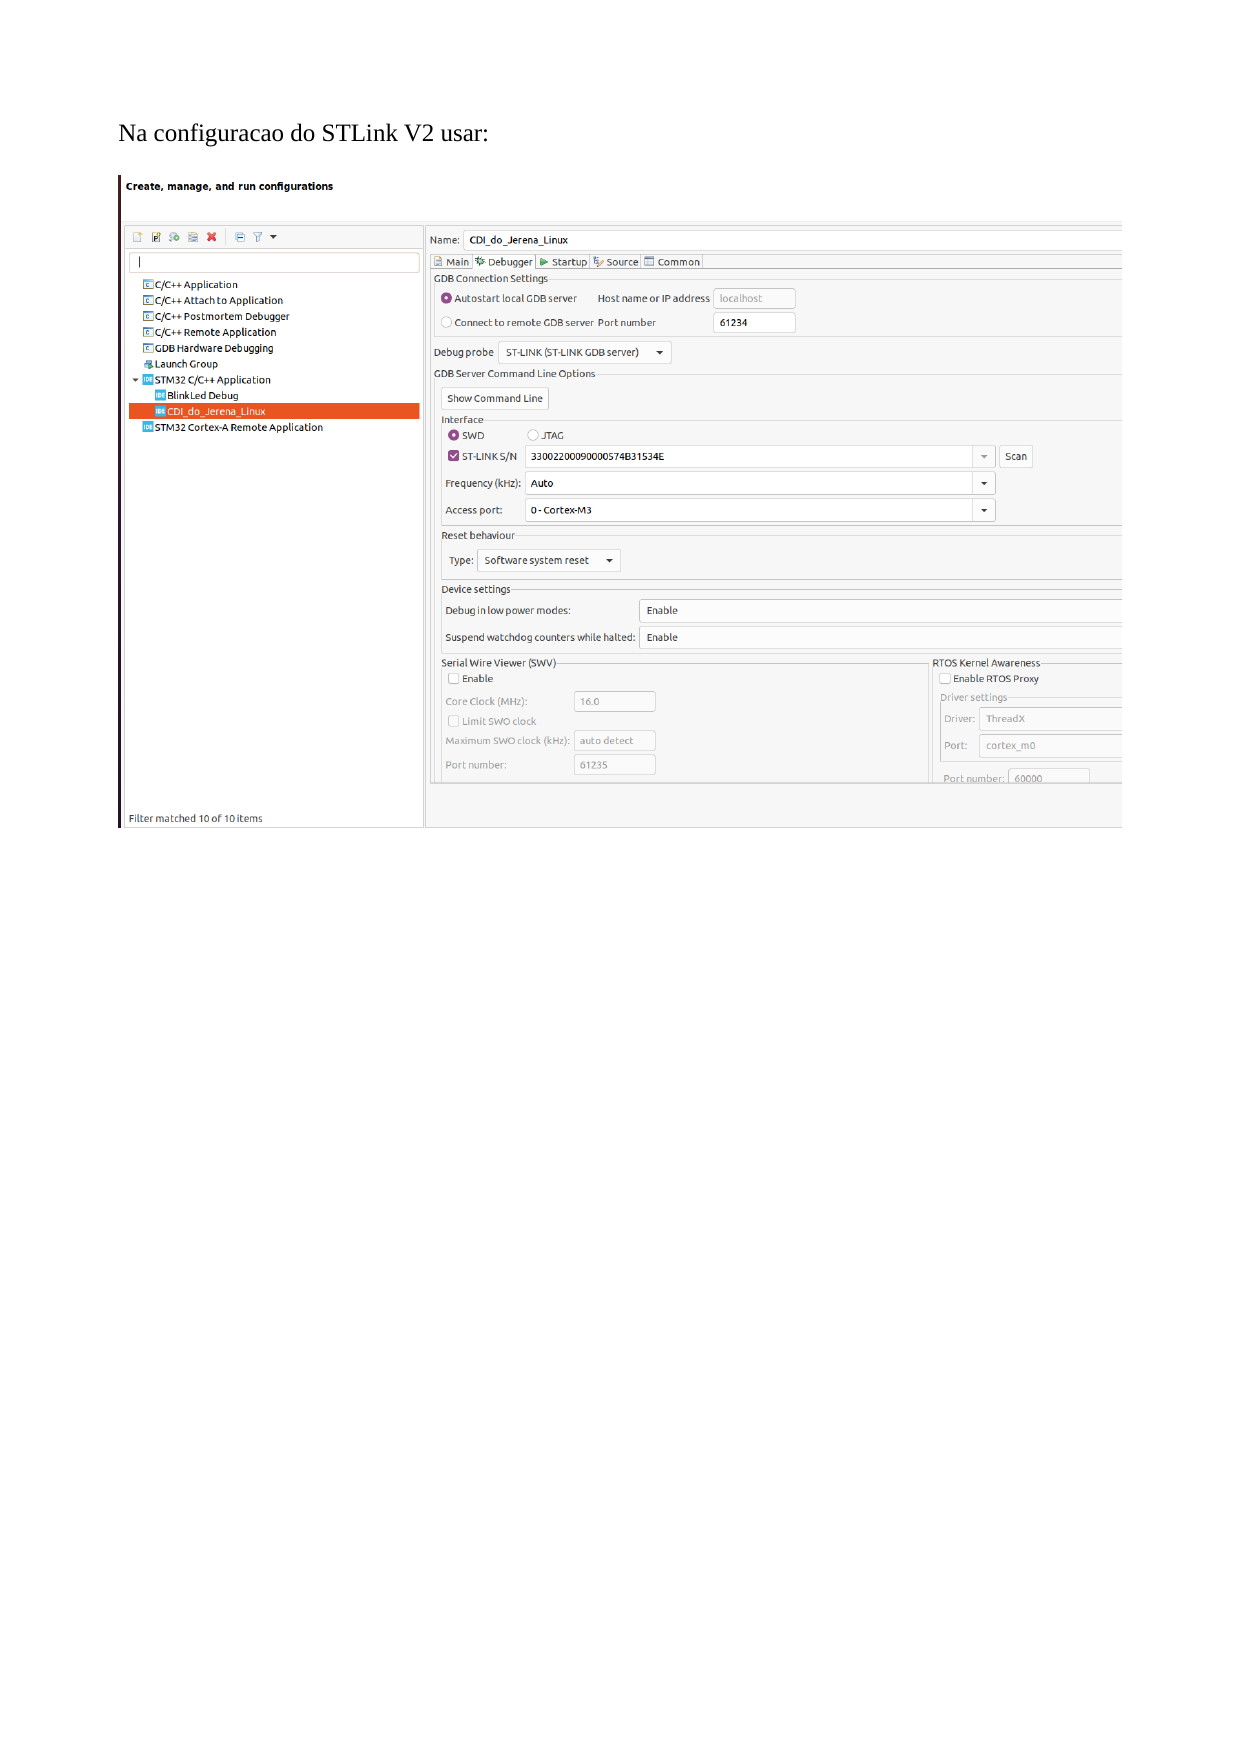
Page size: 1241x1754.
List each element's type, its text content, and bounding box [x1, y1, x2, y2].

text Na configuracao do STLink V2 usar: [118, 118, 1122, 147]
picture [118, 175, 1123, 828]
